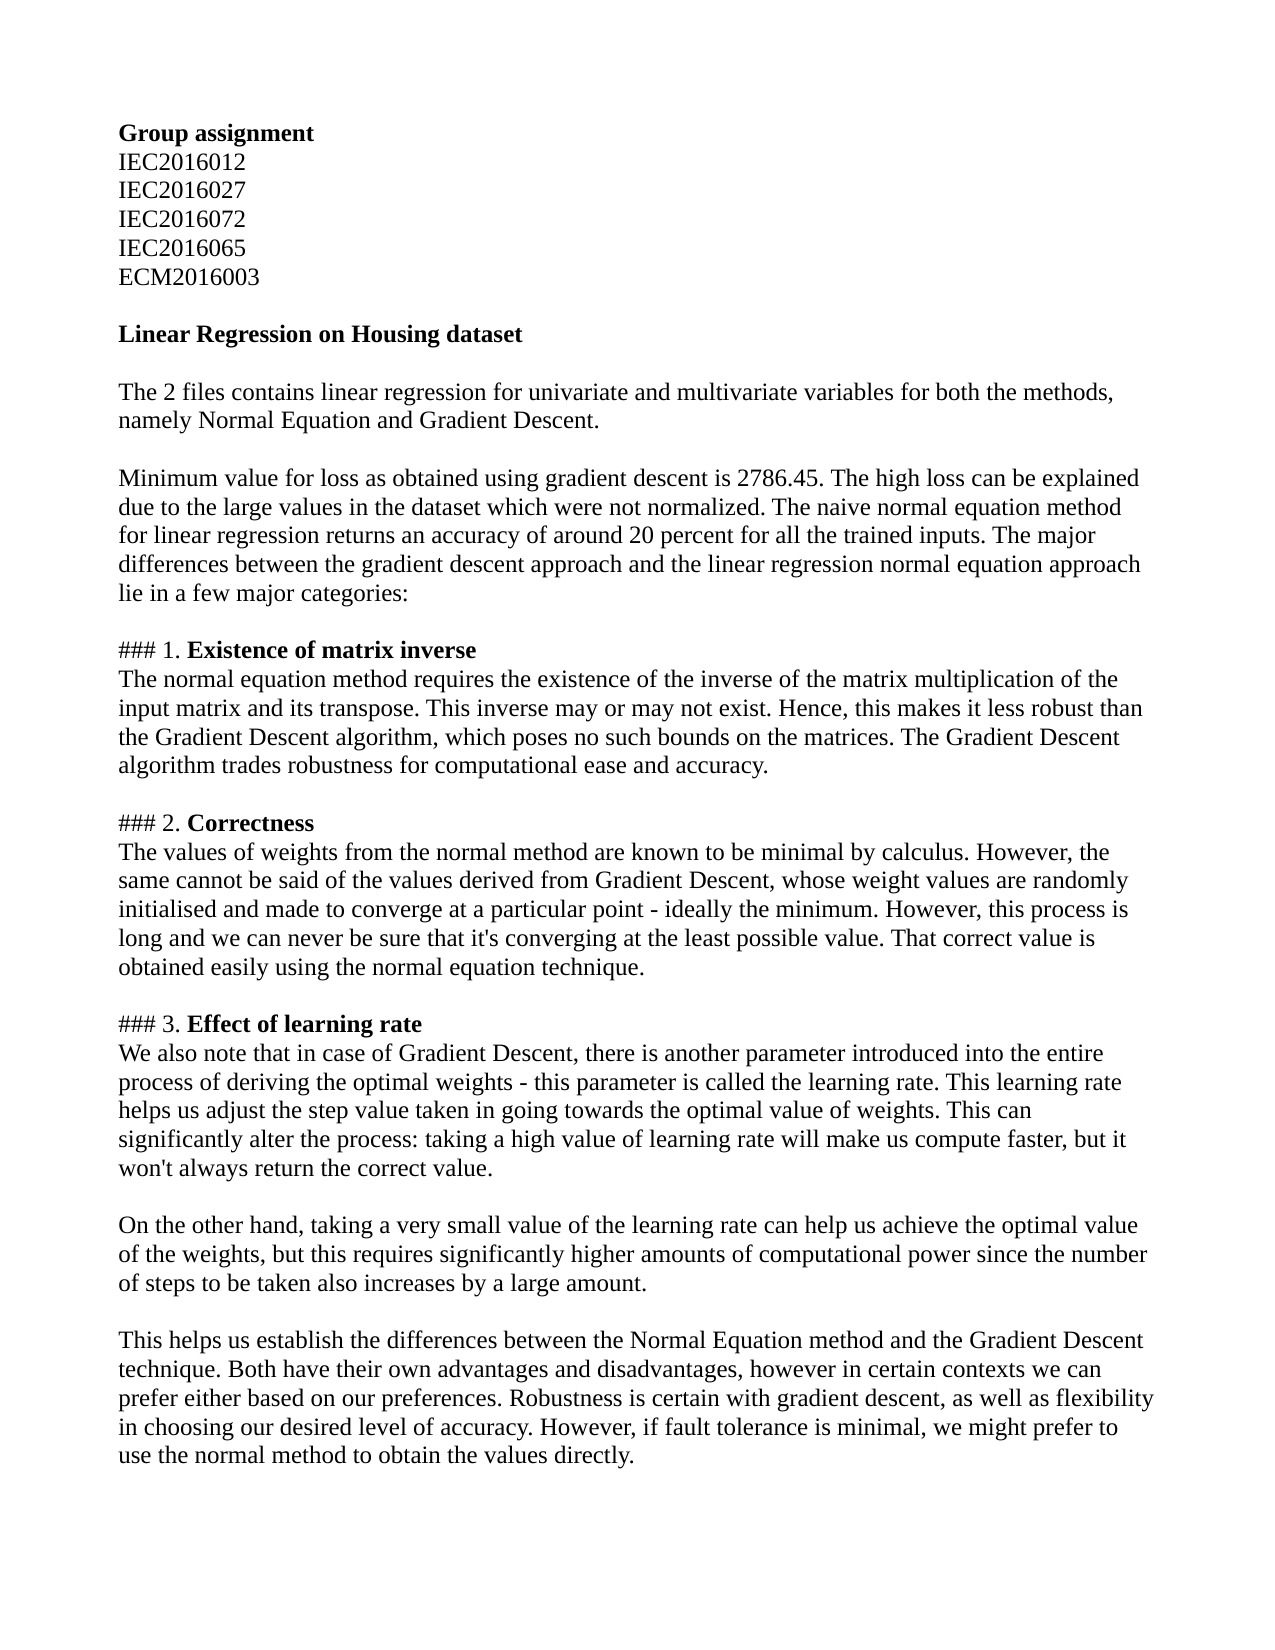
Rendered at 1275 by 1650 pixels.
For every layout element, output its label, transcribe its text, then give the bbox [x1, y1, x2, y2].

text We also note that in case of Gradient Descent, there is another parameter introduced into the entire process of deriving the optimal weights - this parameter is called the learning rate. This learning rate helps us adjust the step value taken in going towards the optimal value of weights. This can significantly alter the process: taking a high value of learning rate will make us compute faster, but it won't always return the correct value. [118, 1038, 1157, 1182]
text ECM2016003 [118, 262, 1157, 291]
text This helps us establish the differences between the Normal Equation method and the Gradient Descent technique. Both have their own advantages and disadvantages, however in certain contexts we can prefer either based on our preferences. Robustness is certain with gradient descent, as well as flexibility in choosing our desired level of accuracy. However, if fault tolerance is minimal, we might prefer to use the normal method to obtain the values directly. [118, 1326, 1157, 1469]
text ### 2. Correctness [118, 808, 1157, 837]
text IEC2016027 [118, 176, 1157, 204]
text Linear Regression on Housing dataset [118, 319, 1157, 348]
text The normal equation method requires the existence of the inverse of the matrix multiplication of the input matrix and its transpose. This inverse may or may not exist. Hence, this makes it less robust than the Gradient Descent algorithm, which poses no such bounds on the matrices. The Gradient Descent algorithm trades robustness for computational ease and accuracy. [118, 664, 1157, 779]
text Group assignment [118, 118, 1157, 147]
text ### 3. Effect of learning rate [118, 1009, 1157, 1038]
text ### 1. Existence of matrix inverse [118, 636, 1157, 664]
text IEC2016065 [118, 233, 1157, 262]
text IEC2016072 [118, 204, 1157, 233]
text IEC2016012 [118, 147, 1157, 176]
text The values of weights from the normal method are known to be minimal by calculus. However, the same cannot be said of the values derived from Gradient Descent, whose weight values are randomly initialised and made to converge at a particular point - ideally the minimum. However, this process is long and we can never be sure that it's converging at the least possible value. That correct value is obtained easily using the normal equation technique. [118, 837, 1157, 981]
text Minimum value for loss as obtained using gradient descent is 2786.45. The high loss can be explained due to the large values in the dataset which were not normalized. The naive normal equation method for linear regression returns an accuracy of around 20 percent for all the trained inputs. The major differences between the gradient descent approach and the linear regression normal equation approach lie in a few major categories: [118, 463, 1157, 607]
text On the other hand, taking a very small value of the learning rate can help us achieve the optimal value of the weights, but this requires significantly higher amounts of computational power since the number of steps to be taken also increases by a large amount. [118, 1211, 1157, 1297]
text The 2 files contains linear regression for univariate and multivariate variables for both the methods, namely Normal Equation and Gradient Descent. [118, 377, 1157, 434]
